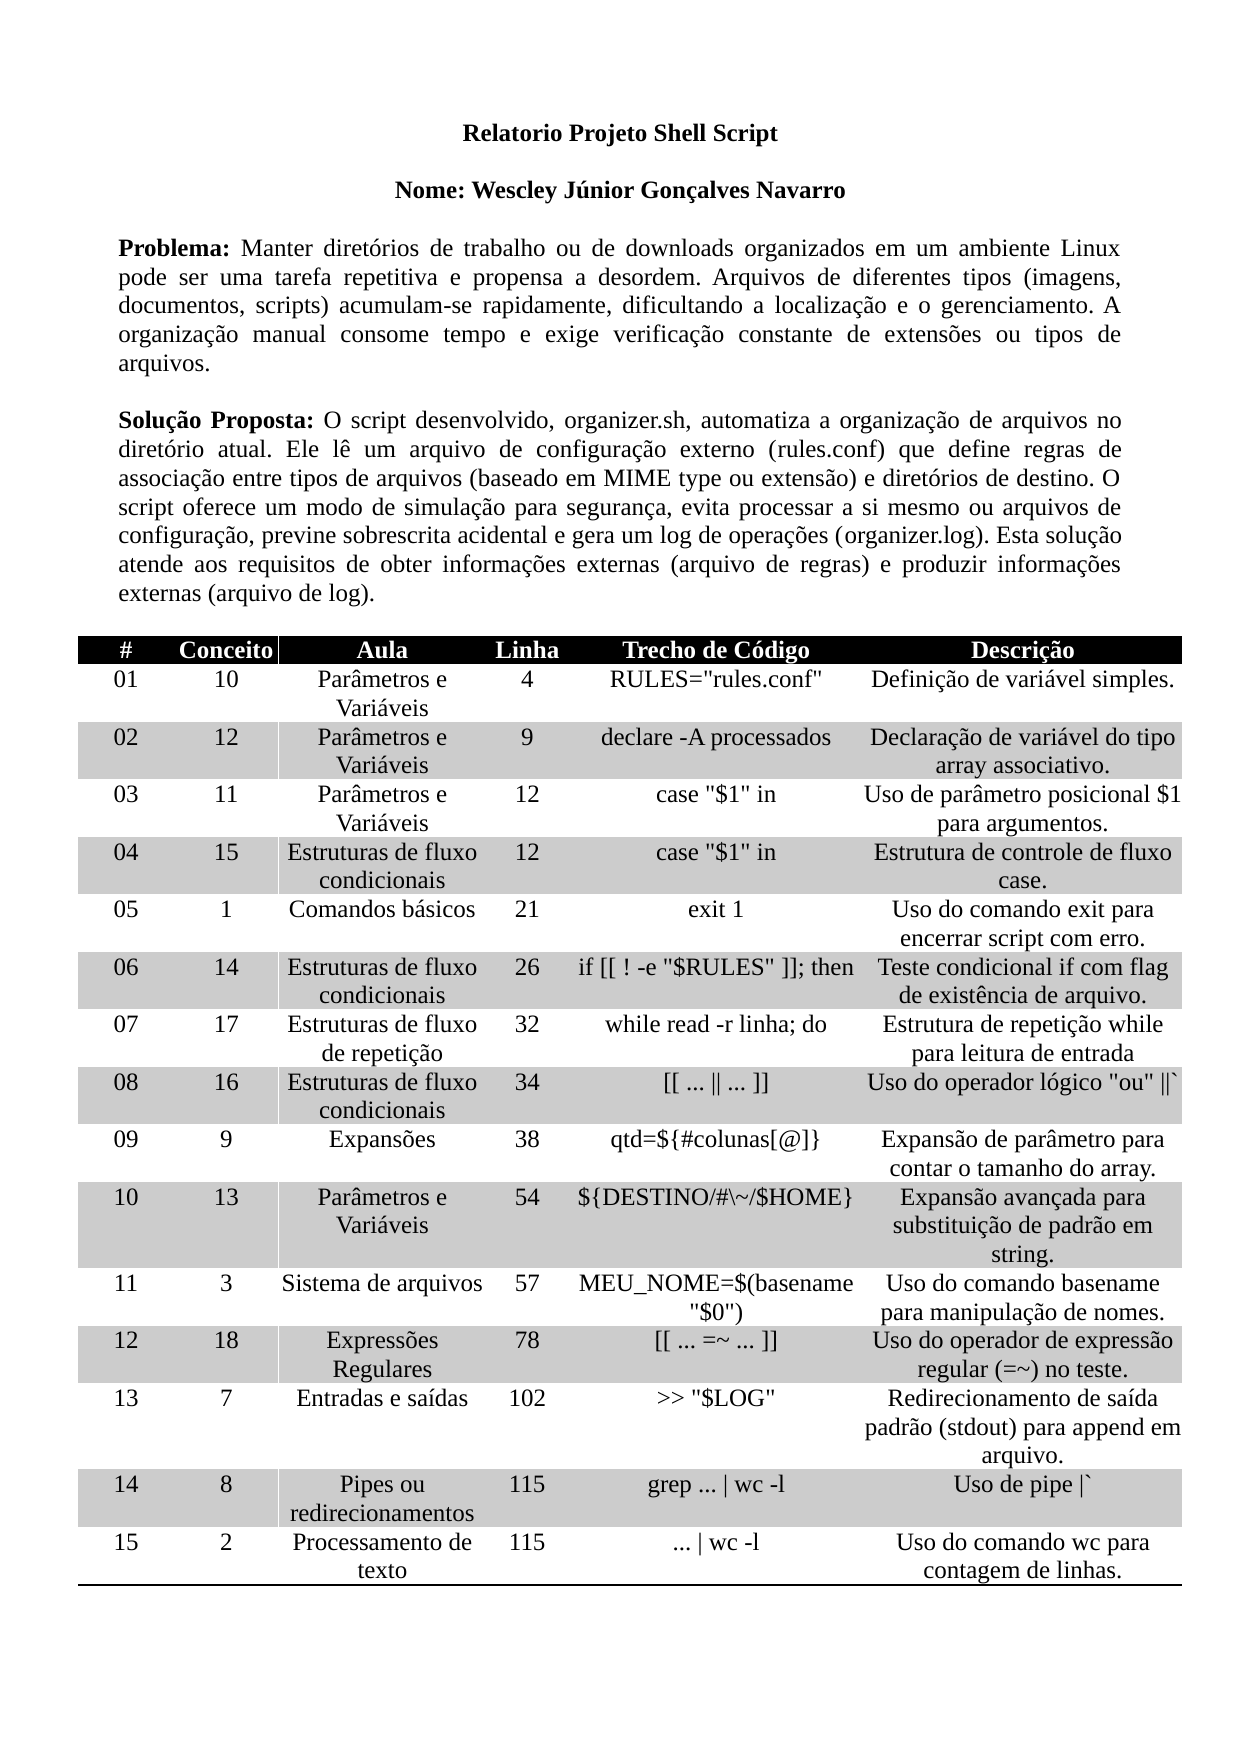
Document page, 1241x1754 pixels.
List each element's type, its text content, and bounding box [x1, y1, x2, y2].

table_cell 8 [173, 1469, 278, 1527]
table_cell Expansões [279, 1124, 486, 1182]
table_cell 115 [486, 1469, 568, 1527]
text Nome: Wescley Júnior Gonçalves Navarro [118, 176, 1122, 204]
table_cell 15 [173, 837, 278, 894]
text Solução Proposta: O script desenvolvido, organizer.sh, automatiza a organização de arquivos no diretório atual. Ele lê um arquivo de configuração externo (rules.conf) que define regras de associação entre tipos de arquivos (baseado em MIME type ou extensão) e diretórios de destino. O script oferece um modo de simulação para segurança, evita processar a si mesmo ou arquivos de configuração, previne sobrescrita acidental e gera um log de operações (organizer.log). Esta solução atende aos requisitos de obter informações externas (arquivo de regras) e produzir informações externas (arquivo de log). [118, 406, 1122, 607]
table_cell 1 [173, 894, 278, 952]
table_cell Uso de pipe |` [864, 1469, 1182, 1527]
table_cell 11 [78, 1268, 173, 1326]
table_cell 13 [78, 1383, 173, 1469]
table_cell Estruturas de fluxo condicionais [279, 837, 486, 894]
table_cell Expressões Regulares [279, 1326, 486, 1383]
table_cell 04 [78, 837, 173, 894]
table_cell Uso do comando wc para contagem de linhas. [864, 1527, 1182, 1584]
table_cell Estruturas de fluxo de repetição [279, 1009, 486, 1067]
table_cell Estrutura de repetição while para leitura de entrada [864, 1009, 1182, 1067]
table_cell Pipes ou redirecionamentos [279, 1469, 486, 1527]
table_cell 12 [486, 837, 568, 894]
table_cell 09 [78, 1124, 173, 1182]
table_cell 03 [78, 779, 173, 837]
table_cell 21 [486, 894, 568, 952]
table_cell MEU_NOME=$(basename "$0") [568, 1268, 864, 1326]
table_cell Estruturas de fluxo condicionais [279, 1067, 486, 1124]
table_cell case "$1" in [568, 779, 864, 837]
table_cell Parâmetros e Variáveis [279, 1182, 486, 1268]
table_cell 57 [486, 1268, 568, 1326]
table_cell 15 [78, 1527, 173, 1584]
table_header Aula [279, 636, 486, 664]
table_cell if [[ ! -e "$RULES" ]]; then [568, 952, 864, 1009]
table_cell 26 [486, 952, 568, 1009]
table_header Descrição [864, 636, 1182, 664]
table_cell 06 [78, 952, 173, 1009]
table_cell 12 [173, 722, 278, 779]
table_cell Sistema de arquivos [279, 1268, 486, 1326]
table_header Trecho de Código [568, 636, 864, 664]
table_cell Uso do comando basename para manipulação de nomes. [864, 1268, 1182, 1326]
table_cell Redirecionamento de saída padrão (stdout) para append em arquivo. [864, 1383, 1182, 1469]
table_cell 13 [173, 1182, 278, 1268]
table_cell 05 [78, 894, 173, 952]
table_cell 9 [173, 1124, 278, 1182]
table_cell 14 [78, 1469, 173, 1527]
table_cell 10 [78, 1182, 173, 1268]
table_cell case "$1" in [568, 837, 864, 894]
table_cell >> "$LOG" [568, 1383, 864, 1469]
table_cell Expansão de parâmetro para contar o tamanho do array. [864, 1124, 1182, 1182]
table_cell Expansão avançada para substituição de padrão em string. [864, 1182, 1182, 1268]
table_cell Processamento de texto [279, 1527, 486, 1584]
table_cell 4 [486, 664, 568, 722]
table_cell Uso do operador lógico "ou" ||` [864, 1067, 1182, 1124]
table_cell 54 [486, 1182, 568, 1268]
table_cell [[ ... || ... ]] [568, 1067, 864, 1124]
table_cell 78 [486, 1326, 568, 1383]
table_cell Definição de variável simples. [864, 664, 1182, 722]
table_cell exit 1 [568, 894, 864, 952]
table_cell 115 [486, 1527, 568, 1584]
table_cell while read -r linha; do [568, 1009, 864, 1067]
table_header # [78, 636, 173, 664]
table_cell qtd=${#colunas[@]} [568, 1124, 864, 1182]
table_cell 102 [486, 1383, 568, 1469]
table_cell 16 [173, 1067, 278, 1124]
table_cell Uso de parâmetro posicional $1 para argumentos. [864, 779, 1182, 837]
table_header Conceito [173, 636, 278, 664]
table_cell 34 [486, 1067, 568, 1124]
table_cell Entradas e saídas [279, 1383, 486, 1469]
table_cell 18 [173, 1326, 278, 1383]
table_cell Declaração de variável do tipo array associativo. [864, 722, 1182, 779]
table_cell 10 [173, 664, 278, 722]
table_cell 32 [486, 1009, 568, 1067]
table_cell Teste condicional if com flag de existência de arquivo. [864, 952, 1182, 1009]
table_cell Estrutura de controle de fluxo case. [864, 837, 1182, 894]
table_cell Parâmetros e Variáveis [279, 722, 486, 779]
table_cell 07 [78, 1009, 173, 1067]
table_cell 11 [173, 779, 278, 837]
table_cell ... | wc -l [568, 1527, 864, 1584]
table_cell 9 [486, 722, 568, 779]
table_cell 01 [78, 664, 173, 722]
table_cell Uso do comando exit para encerrar script com erro. [864, 894, 1182, 952]
table_cell Estruturas de fluxo condicionais [279, 952, 486, 1009]
text Relatorio Projeto Shell Script [118, 118, 1122, 147]
table_cell 12 [78, 1326, 173, 1383]
table_cell 14 [173, 952, 278, 1009]
table_cell [[ ... =~ ... ]] [568, 1326, 864, 1383]
table_cell 2 [173, 1527, 278, 1584]
table_cell declare -A processados [568, 722, 864, 779]
table_cell 02 [78, 722, 173, 779]
table_header Linha [486, 636, 568, 664]
table_cell 38 [486, 1124, 568, 1182]
table_cell ${DESTINO/#\~/$HOME} [568, 1182, 864, 1268]
table_cell RULES="rules.conf" [568, 664, 864, 722]
table_cell 3 [173, 1268, 278, 1326]
table_cell Parâmetros e Variáveis [279, 779, 486, 837]
table_cell 7 [173, 1383, 278, 1469]
table_cell 08 [78, 1067, 173, 1124]
table_cell Uso do operador de expressão regular (=~) no teste. [864, 1326, 1182, 1383]
table_cell 17 [173, 1009, 278, 1067]
table_cell grep ... | wc -l [568, 1469, 864, 1527]
table_cell 12 [486, 779, 568, 837]
table_cell Parâmetros e Variáveis [279, 664, 486, 722]
text Problema: Manter diretórios de trabalho ou de downloads organizados em um ambiente Linux pode ser uma tarefa repetitiva e propensa a desordem. Arquivos de diferentes tipos (imagens, documentos, scripts) acumulam-se rapidamente, dificultando a localização e o gerenciamento. A organização manual consome tempo e exige verificação constante de extensões ou tipos de arquivos. [118, 233, 1122, 377]
table_cell Comandos básicos [279, 894, 486, 952]
